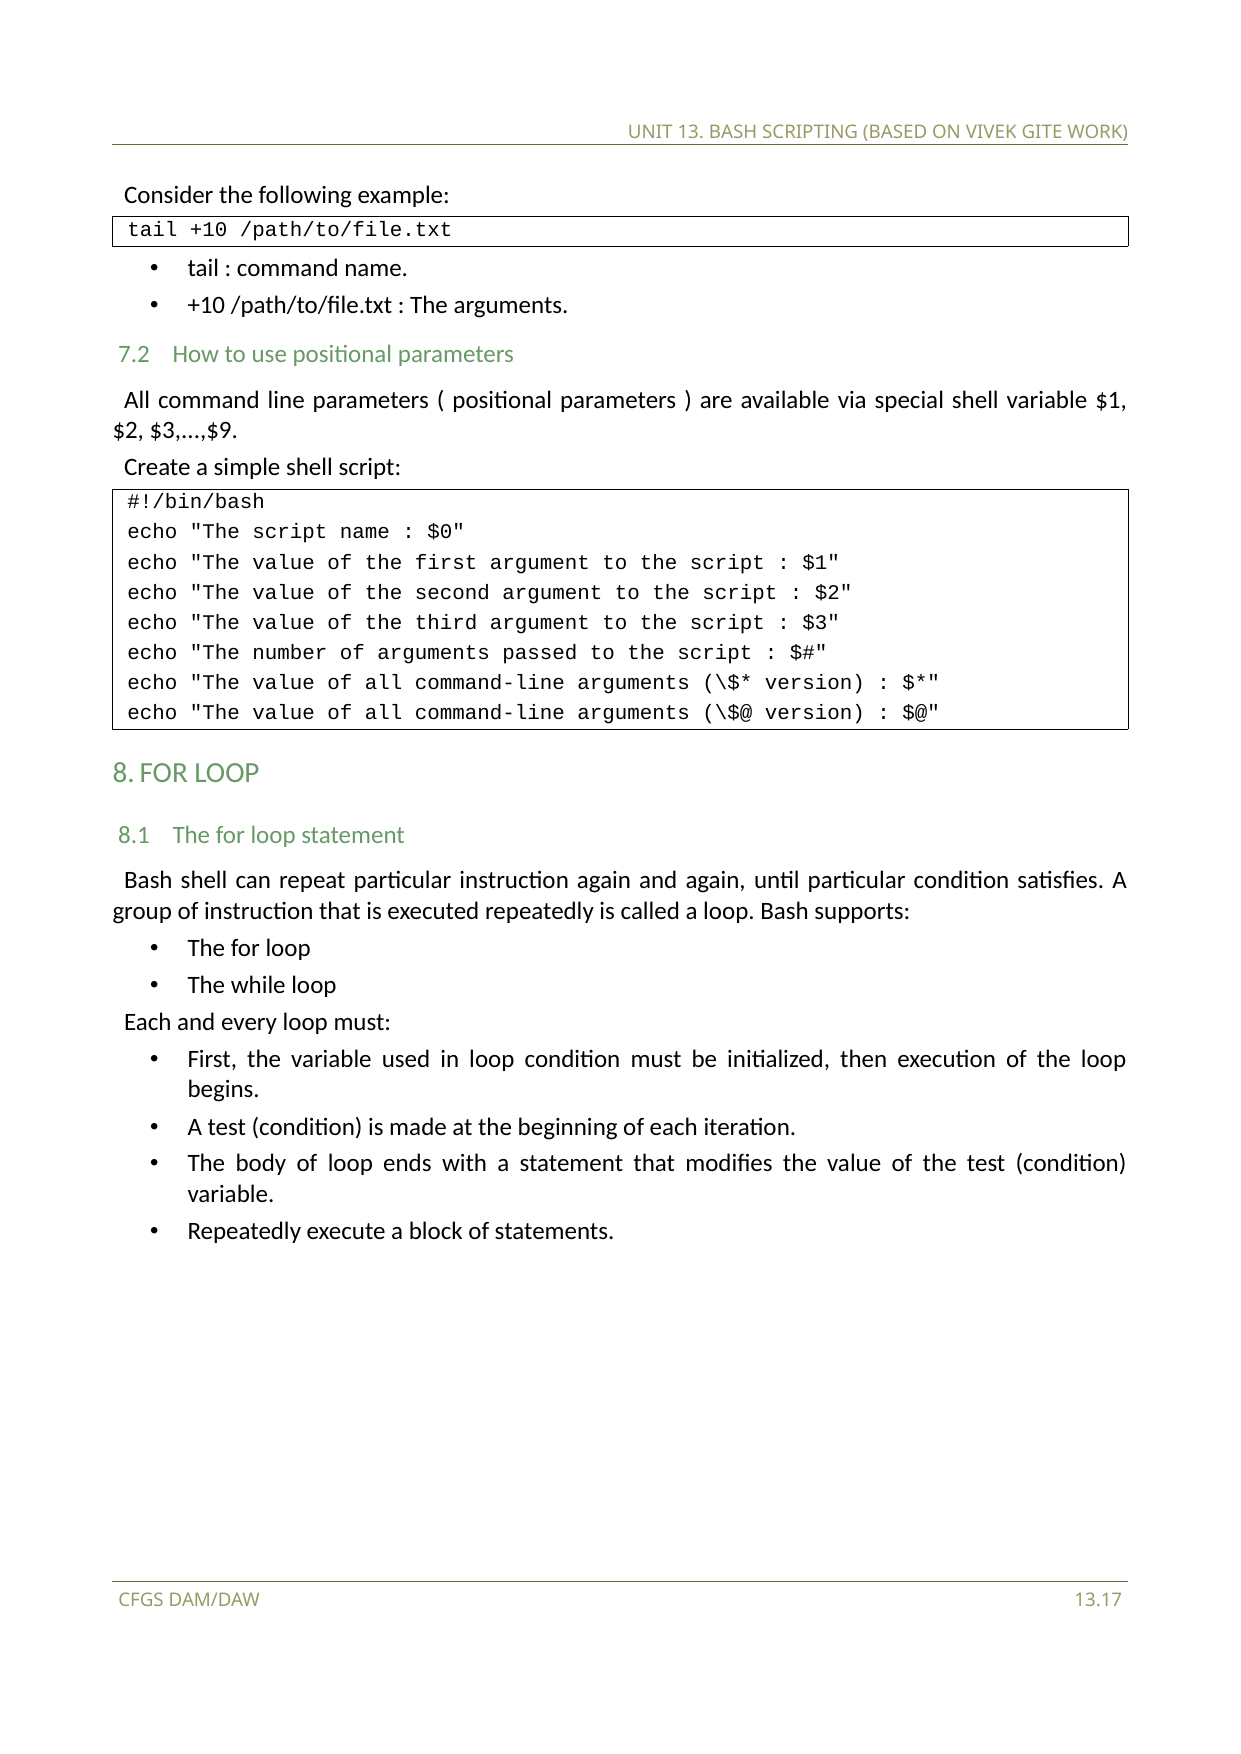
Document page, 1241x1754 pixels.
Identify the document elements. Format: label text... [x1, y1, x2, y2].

subtitle FOR Loop [112, 754, 1128, 789]
text #!/bin/bash [113, 490, 1128, 515]
list +10 /path/to/file.txt : The arguments. [150, 289, 1128, 320]
text echo "The script name : $0" [113, 518, 1128, 545]
text echo "The value of all command-line arguments (\$* version) : $*" [113, 669, 1128, 696]
subtitle The for loop statement [112, 819, 1128, 850]
text echo "The value of the third argument to the script : $3" [113, 609, 1128, 636]
list A test (condition) is made at the beginning of each iteration. [150, 1111, 1128, 1141]
text echo "The value of all command-line arguments (\$@ version) : $@" [113, 699, 1128, 729]
list Repeatedly execute a block of statements. [150, 1215, 1128, 1246]
text echo "The number of arguments passed to the script : $#" [113, 639, 1128, 666]
subtitle How to use positional parameters [112, 339, 1128, 369]
list First, the variable used in loop condition must be initialized, then execution of the loop begins. [150, 1043, 1128, 1104]
list The for loop [150, 932, 1128, 963]
list The while loop [150, 969, 1128, 1000]
text All command line parameters ( positional parameters ) are available via special shell variable $1, $2, $3,...,$9. [112, 384, 1128, 445]
text tail +10 /path/to/file.txt [113, 217, 1128, 246]
text echo "The value of the second argument to the script : $2" [113, 579, 1128, 605]
text Create a simple shell script: [112, 451, 1128, 482]
text Each and every loop must: [112, 1006, 1128, 1037]
list tail : command name. [150, 252, 1128, 283]
text Bash shell can repeat particular instruction again and again, until particular condition satisfies. A group of instruction that is executed repeatedly is called a loop. Bash supports: [112, 865, 1128, 926]
list The body of loop ends with a statement that modifies the value of the test (condition) variable. [150, 1148, 1128, 1209]
text Consider the following example: [112, 179, 1128, 210]
text echo "The value of the first argument to the script : $1" [113, 549, 1128, 575]
